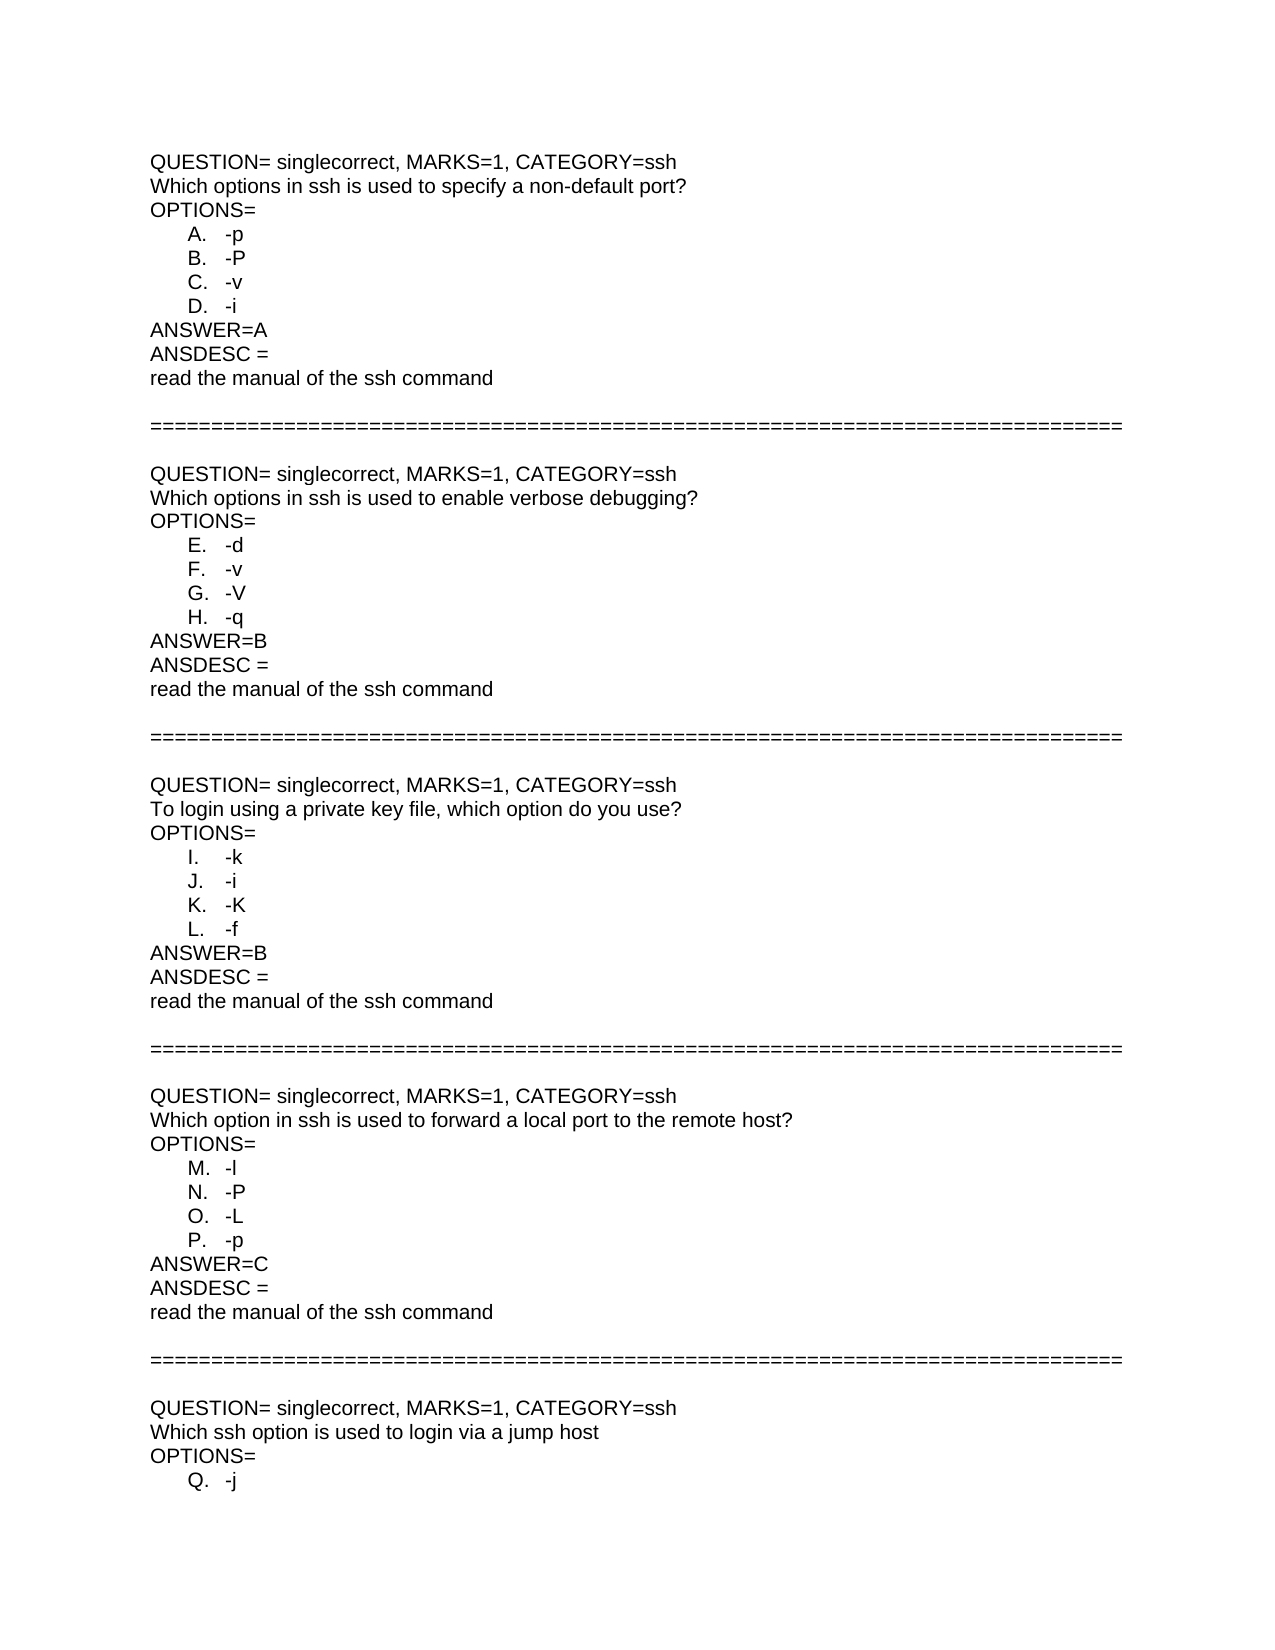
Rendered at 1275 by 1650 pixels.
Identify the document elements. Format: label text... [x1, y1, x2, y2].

text QUESTION= singlecorrect, MARKS=1, CATEGORY=ssh [150, 1084, 1125, 1108]
text ANSWER=C [150, 1252, 1125, 1276]
list -p [187, 1228, 1125, 1252]
list -l [187, 1156, 1125, 1180]
text OPTIONS= [150, 1132, 1125, 1156]
list -d [187, 533, 1125, 557]
list -P [187, 1180, 1125, 1204]
text Which options in ssh is used to specify a non-default port? [150, 174, 1125, 198]
text ANSDESC = [150, 653, 1125, 677]
list -q [187, 605, 1125, 629]
list -i [187, 869, 1125, 893]
text Which ssh option is used to login via a jump host [150, 1420, 1125, 1444]
text ANSWER=A [150, 318, 1125, 342]
text OPTIONS= [150, 509, 1125, 533]
list -j [187, 1468, 1125, 1492]
text ================================================================================ [150, 725, 1125, 749]
text QUESTION= singlecorrect, MARKS=1, CATEGORY=ssh [150, 773, 1125, 797]
list -L [187, 1204, 1125, 1228]
text OPTIONS= [150, 821, 1125, 845]
text OPTIONS= [150, 1444, 1125, 1468]
text Which option in ssh is used to forward a local port to the remote host? [150, 1108, 1125, 1132]
text read the manual of the ssh command [150, 1300, 1125, 1324]
text ANSDESC = [150, 342, 1125, 366]
text OPTIONS= [150, 198, 1125, 222]
list -K [187, 893, 1125, 917]
text QUESTION= singlecorrect, MARKS=1, CATEGORY=ssh [150, 1396, 1125, 1420]
list -P [187, 246, 1125, 270]
list -p [187, 222, 1125, 246]
list -k [187, 845, 1125, 869]
list -v [187, 270, 1125, 294]
text ANSWER=B [150, 941, 1125, 964]
text QUESTION= singlecorrect, MARKS=1, CATEGORY=ssh [150, 461, 1125, 485]
list -v [187, 557, 1125, 581]
text ANSWER=B [150, 629, 1125, 653]
text ================================================================================ [150, 1348, 1125, 1372]
text QUESTION= singlecorrect, MARKS=1, CATEGORY=ssh [150, 150, 1125, 174]
text To login using a private key file, which option do you use? [150, 797, 1125, 821]
text Which options in ssh is used to enable verbose debugging? [150, 485, 1125, 509]
list -V [187, 581, 1125, 605]
text read the manual of the ssh command [150, 677, 1125, 701]
text read the manual of the ssh command [150, 366, 1125, 389]
list -f [187, 917, 1125, 941]
text ANSDESC = [150, 1276, 1125, 1300]
text read the manual of the ssh command [150, 988, 1125, 1012]
text ================================================================================ [150, 1036, 1125, 1060]
text ANSDESC = [150, 964, 1125, 988]
text ================================================================================ [150, 413, 1125, 437]
list -i [187, 294, 1125, 318]
